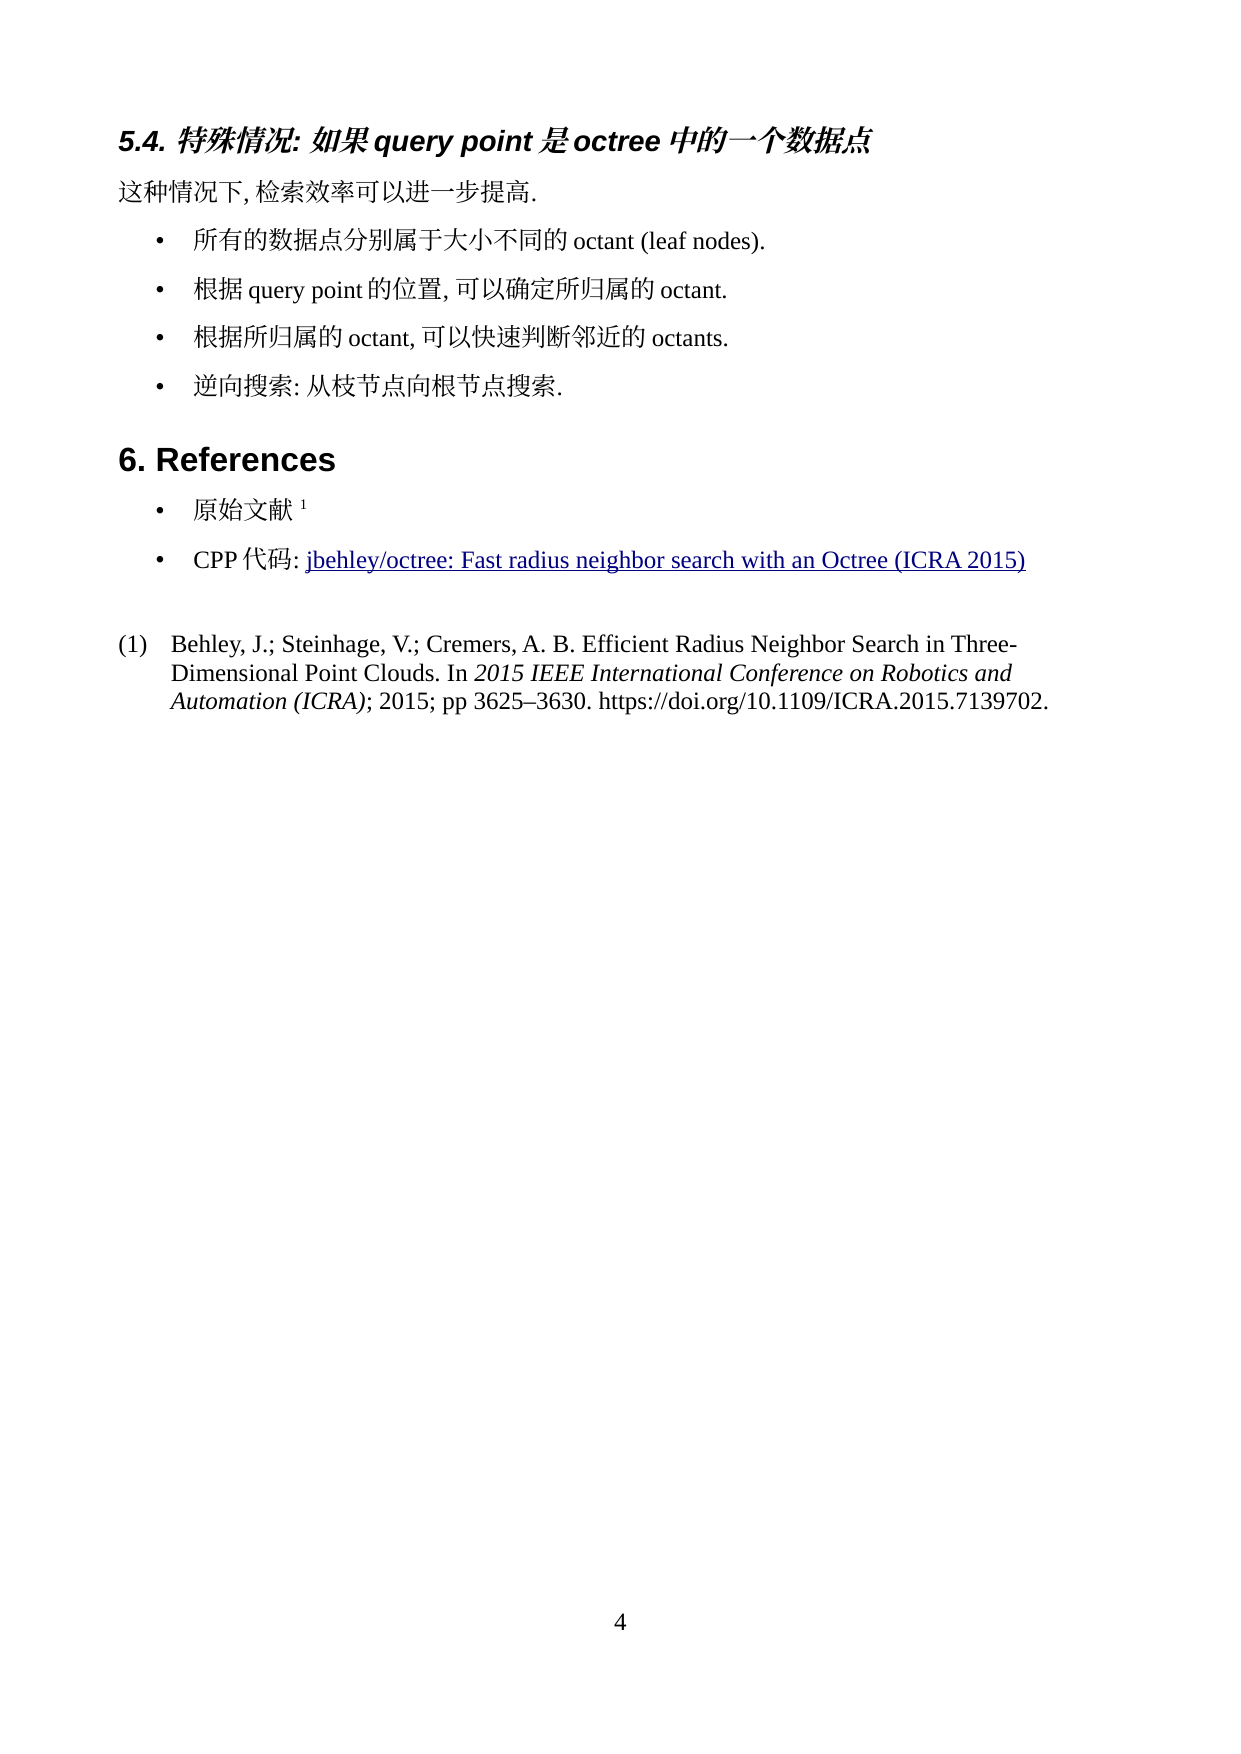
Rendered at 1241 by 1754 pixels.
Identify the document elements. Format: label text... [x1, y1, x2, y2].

subtitle 特殊情况: 如果query point是octree中的一个数据点 [118, 118, 1122, 160]
list 根据query point的位置, 可以确定所归属的octant. [156, 269, 1122, 305]
list 根据所归属的octant, 可以快速判断邻近的octants. [156, 318, 1122, 354]
list 逆向搜索: 从枝节点向根节点搜索. [156, 366, 1122, 402]
text (1) Behley, J.; Steinhage, V.; Cremers, A. B. Efficient Radius Neighbor Search in Three-Dimensional Point Clouds. In 2015 IEEE International Conference on Robotics and Automation (ICRA); 2015; pp 3625–3630. https://doi.org/10.1109/ICRA.2015.7139702. [118, 629, 1122, 715]
list 所有的数据点分别属于大小不同的octant (leaf nodes). [156, 221, 1122, 257]
subtitle References [118, 440, 1122, 478]
list CPP代码: jbehley/octree: Fast radius neighbor search with an Octree (ICRA 2015) [156, 539, 1122, 575]
text 这种情况下, 检索效率可以进一步提高. [118, 172, 1122, 208]
list 原始文献 1 [156, 491, 1122, 527]
